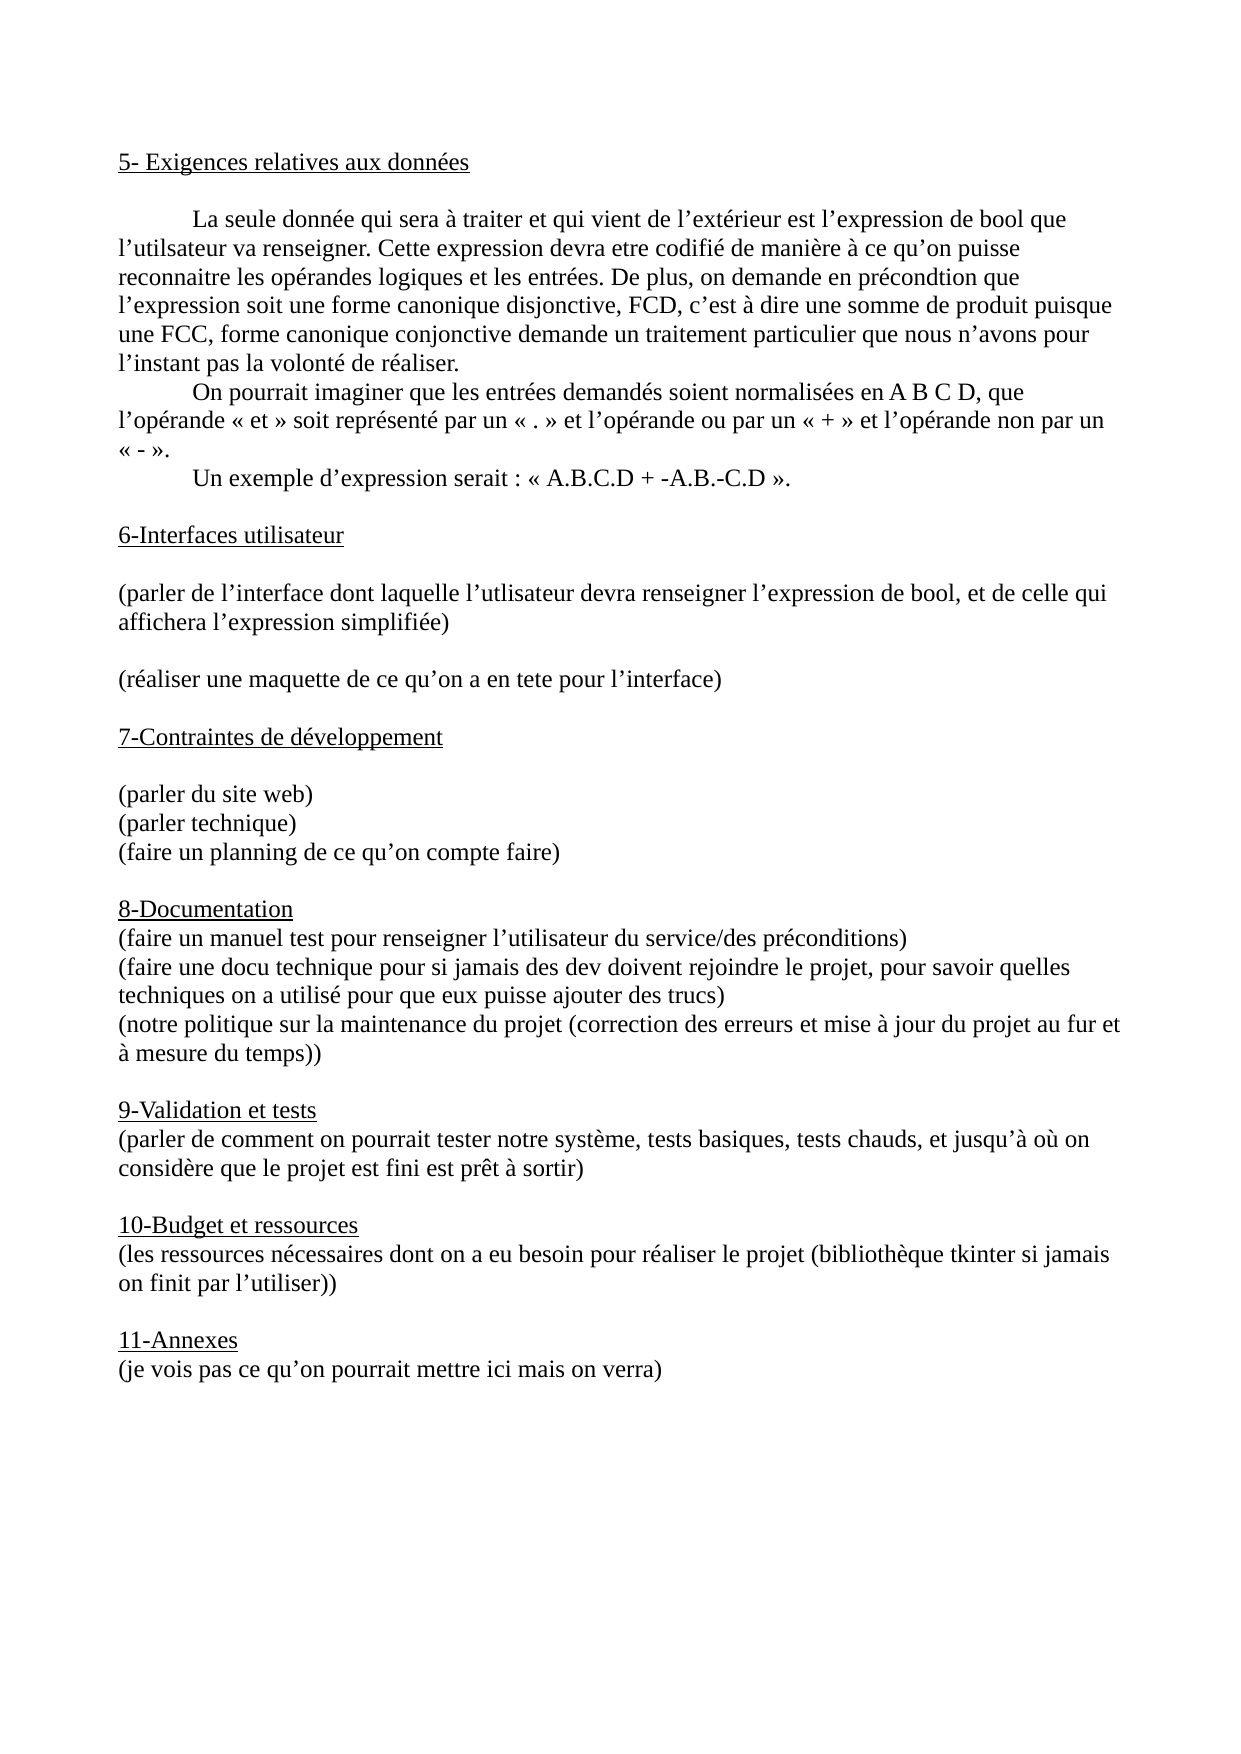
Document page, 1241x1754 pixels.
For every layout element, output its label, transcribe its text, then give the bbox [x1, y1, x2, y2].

text Un exemple d’expression serait : « A.B.C.D + -A.B.-C.D ». [118, 463, 1122, 492]
text (faire une docu technique pour si jamais des dev doivent rejoindre le projet, pour savoir quelles techniques on a utilisé pour que eux puisse ajouter des trucs) [118, 952, 1122, 1009]
text 9-Validation et tests [118, 1096, 1122, 1124]
text 7-Contraintes de développement [118, 722, 1122, 751]
text (réaliser une maquette de ce qu’on a en tete pour l’interface) [118, 664, 1122, 693]
text 8-Documentation [118, 894, 1122, 923]
text (parler de comment on pourrait tester notre système, tests basiques, tests chauds, et jusqu’à où on considère que le projet est fini est prêt à sortir) [118, 1124, 1122, 1182]
text (faire un manuel test pour renseigner l’utilisateur du service/des préconditions) [118, 923, 1122, 952]
text (les ressources nécessaires dont on a eu besoin pour réaliser le projet (bibliothèque tkinter si jamais on finit par l’utiliser)) [118, 1239, 1122, 1297]
text 10-Budget et ressources [118, 1211, 1122, 1239]
text On pourrait imaginer que les entrées demandés soient normalisées en A B C D, que l’opérande « et » soit représenté par un « . » et l’opérande ou par un « + » et l’opérande non par un « - ». [118, 377, 1122, 463]
text (parler de l’interface dont laquelle l’utlisateur devra renseigner l’expression de bool, et de celle qui affichera l’expression simplifiée) [118, 578, 1122, 636]
text (notre politique sur la maintenance du projet (correction des erreurs et mise à jour du projet au fur et à mesure du temps)) [118, 1009, 1122, 1067]
text 6-Interfaces utilisateur [118, 521, 1122, 549]
text (faire un planning de ce qu’on compte faire) [118, 837, 1122, 866]
text 5- Exigences relatives aux données [118, 147, 1122, 176]
text La seule donnée qui sera à traiter et qui vient de l’extérieur est l’expression de bool que l’utilsateur va renseigner. Cette expression devra etre codifié de manière à ce qu’on puisse reconnaitre les opérandes logiques et les entrées. De plus, on demande en précondtion que l’expression soit une forme canonique disjonctive, FCD, c’est à dire une somme de produit puisque une FCC, forme canonique conjonctive demande un traitement particulier que nous n’avons pour l’instant pas la volonté de réaliser. [118, 204, 1122, 377]
text (je vois pas ce qu’on pourrait mettre ici mais on verra) [118, 1354, 1122, 1383]
text (parler du site web) [118, 779, 1122, 808]
text (parler technique) [118, 808, 1122, 837]
text 11-Annexes [118, 1326, 1122, 1354]
